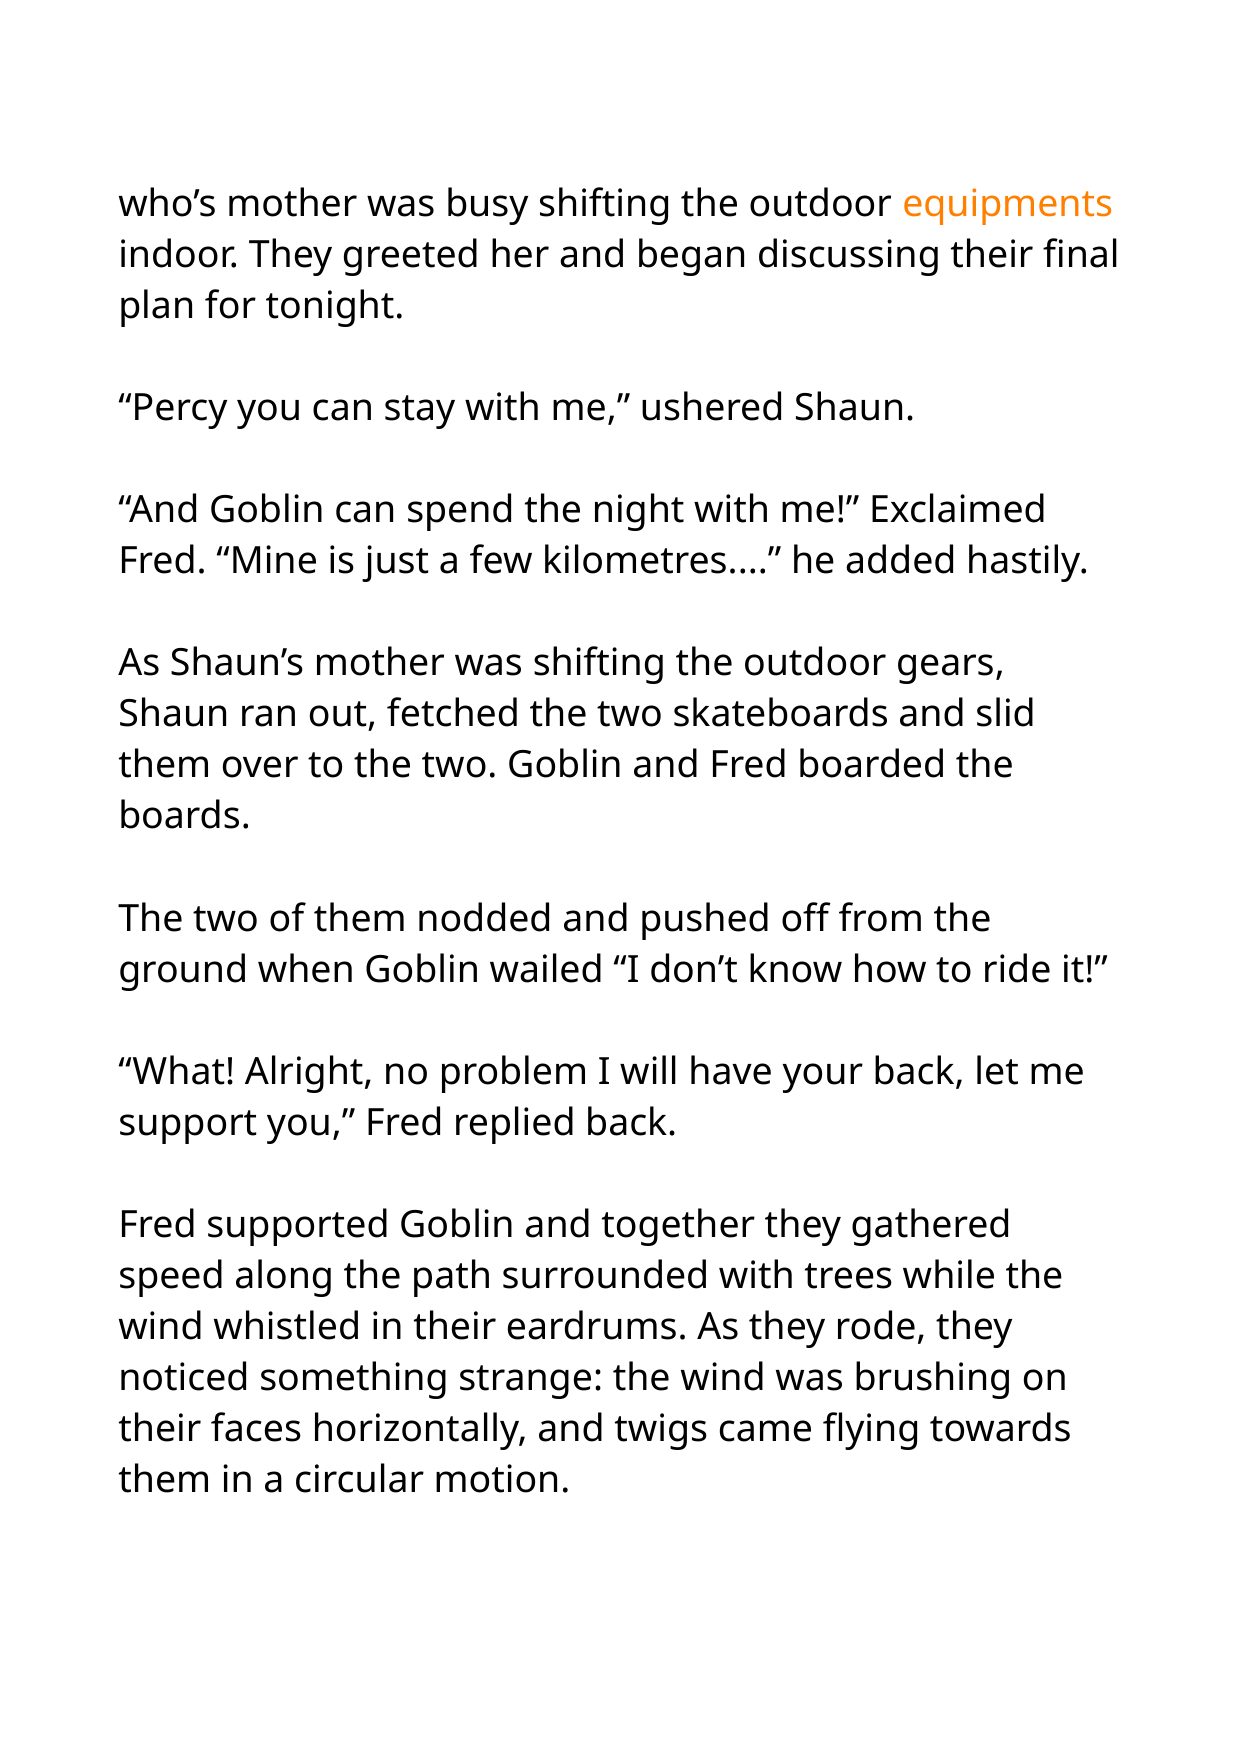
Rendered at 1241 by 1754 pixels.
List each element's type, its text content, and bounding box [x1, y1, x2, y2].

text Fred supported Goblin and together they gathered speed along the path surrounded with trees while the wind whistled in their eardrums. As they rode, they noticed something strange: the wind was brushing on their faces horizontally, and twigs came flying towards them in a circular motion. [118, 1197, 1122, 1503]
text As Shaun’s mother was shifting the outdoor gears, Shaun ran out, fetched the two skateboards and slid them over to the two. Goblin and Fred boarded the boards. [118, 636, 1122, 840]
text who’s mother was busy shifting the outdoor equipments indoor. They greeted her and began discussing their final plan for tonight. [118, 176, 1122, 329]
text “And Goblin can spend the night with me!” Exclaimed Fred. “Mine is just a few kilometres....” he added hastily. [118, 483, 1122, 585]
text “What! Alright, no problem I will have your back, let me support you,” Fred replied back. [118, 1044, 1122, 1146]
text “Percy you can stay with me,” ushered Shaun. [118, 381, 1122, 432]
text The two of them nodded and pushed off from the ground when Goblin wailed “I don’t know how to ride it!” [118, 891, 1122, 993]
